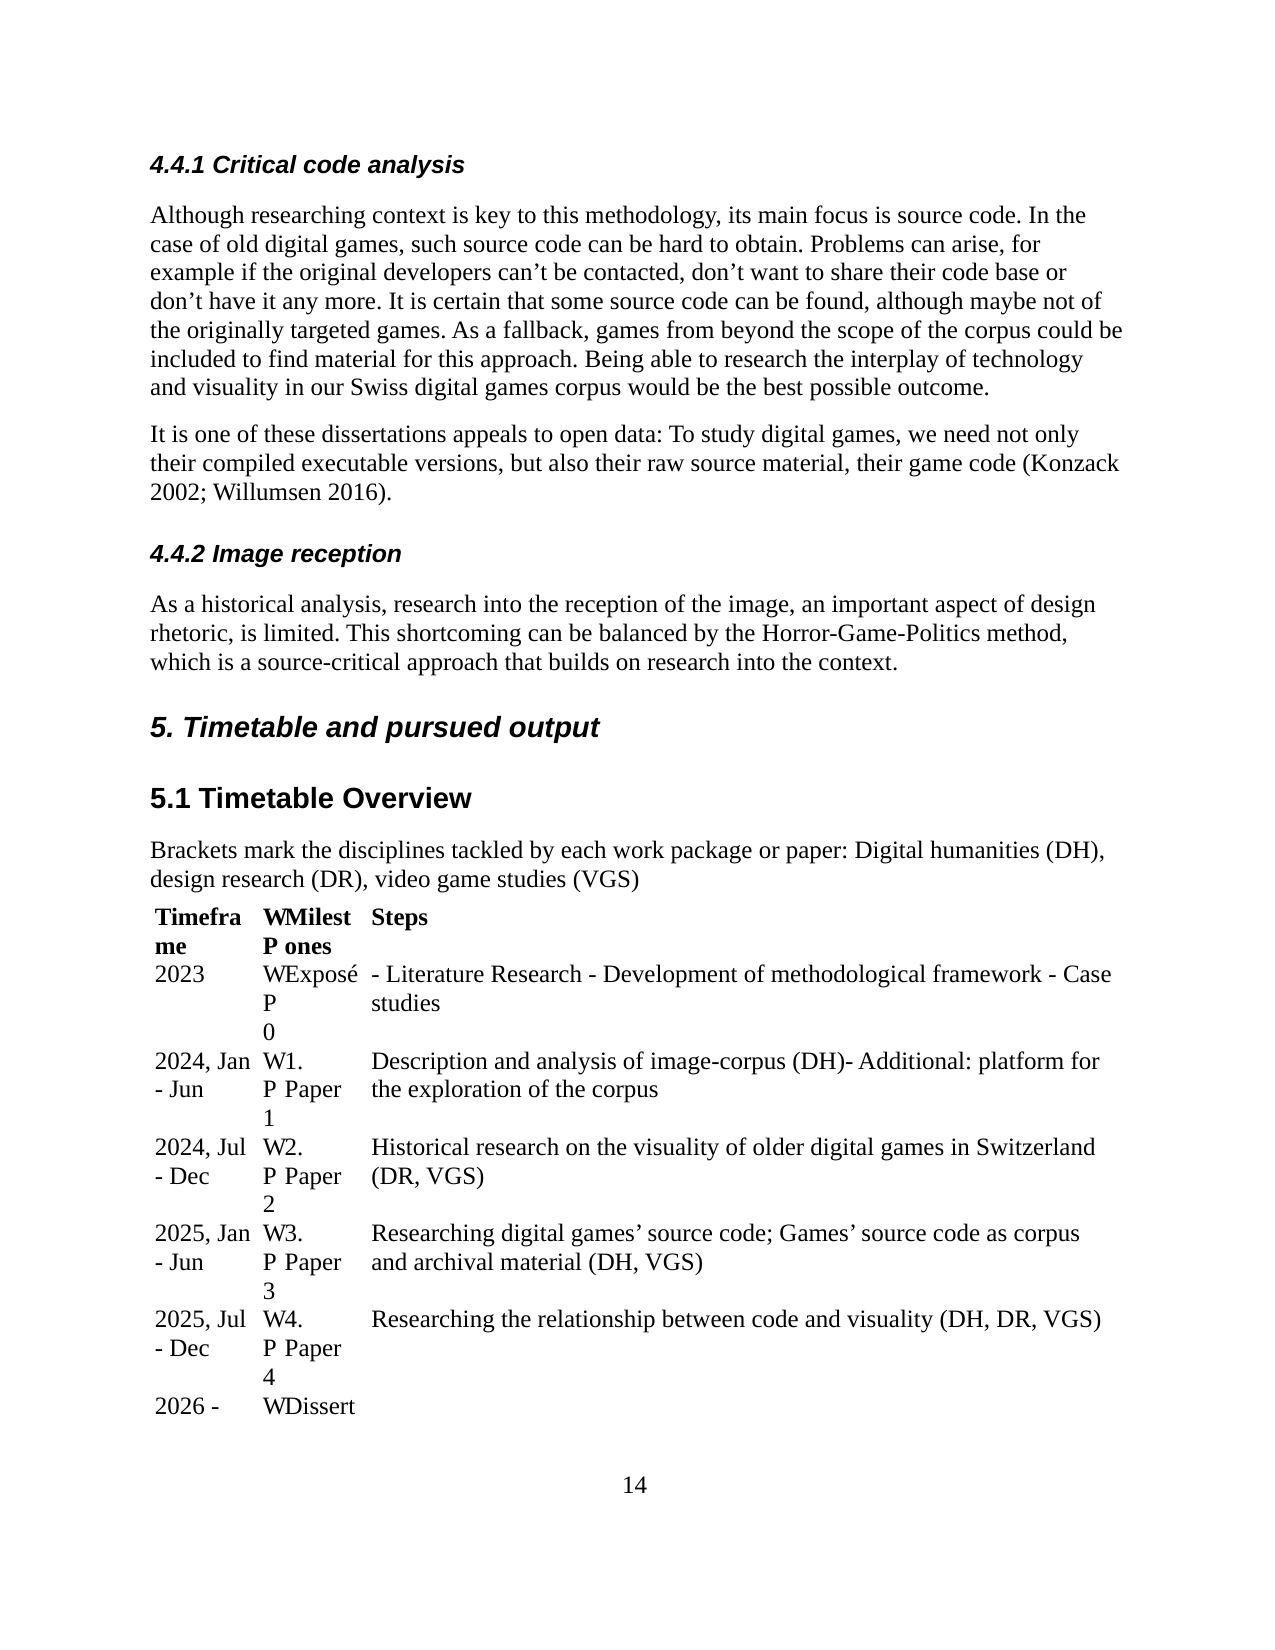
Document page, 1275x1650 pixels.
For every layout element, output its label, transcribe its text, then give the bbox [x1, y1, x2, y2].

table_cell 2024, Jan - Jun [150, 1046, 258, 1132]
table_header Steps [367, 902, 1125, 959]
text Although researching context is key to this methodology, its main focus is source code. In the case of old digital games, such source code can be hard to obtain. Problems can arise, for example if the original developers can’t be contacted, don’t want to share their code base or don’t have it any more. It is certain that some source code can be found, although maybe not of the originally targeted games. As a fallback, games from beyond the scope of the corpus could be included to find material for this approach. Being able to research the interplay of technology and visuality in our Swiss digital games corpus would be the best possible outcome. [150, 200, 1125, 401]
table_cell WP0 [258, 960, 280, 1046]
table_cell Researching the relationship between code and visuality (DH, DR, VGS) [367, 1305, 1125, 1391]
text It is one of these dissertations appeals to open data: To study digital games, we need not only their compiled executable versions, but also their raw source material, their game code (Konzack 2002; Willumsen 2016). [150, 419, 1125, 505]
table_cell WP2 [258, 1132, 280, 1218]
table_cell 4. Paper [280, 1305, 367, 1391]
table_cell 3. Paper [280, 1218, 367, 1304]
text As a historical analysis, research into the reception of the image, an important aspect of design rhetoric, is limited. This shortcoming can be balanced by the Horror-Game-Politics method, which is a source-critical approach that builds on research into the context. [150, 589, 1125, 676]
table_cell Description and analysis of image-corpus (DH)- Additional: platform for the exploration of the corpus [367, 1046, 1125, 1132]
table_cell 2024, Jul - Dec [150, 1132, 258, 1218]
table_cell 1. Paper [280, 1046, 367, 1132]
table_cell Historical research on the visuality of older digital games in Switzerland (DR, VGS) [367, 1132, 1125, 1218]
subtitle 4.4.2 Image reception [150, 539, 1125, 568]
table_cell - Literature Research - Development of methodological framework - Case studies [367, 960, 1125, 1046]
table_cell WP4 [258, 1305, 280, 1391]
table_cell WP1 [258, 1046, 280, 1132]
table_cell 2025, Jul - Dec [150, 1305, 258, 1391]
table_header WP [258, 902, 280, 959]
table_cell Exposé [280, 960, 367, 1046]
table_cell Researching digital games’ source code; Games’ source code as corpus and archival material (DH, VGS) [367, 1218, 1125, 1304]
table_header Milestones [280, 902, 367, 959]
table_cell 2026 [150, 1391, 258, 1419]
table_cell WP3 [258, 1218, 280, 1304]
text Brackets mark the disciplines tackled by each work package or paper: Digital humanities (DH), design research (DR), video game studies (VGS) [150, 836, 1125, 893]
subtitle 5. Timetable and pursued output [150, 709, 1125, 743]
subtitle 5.1 Timetable Overview [150, 781, 1125, 814]
table_cell 2. Paper [280, 1132, 367, 1218]
subtitle 4.4.1 Critical code analysis [150, 150, 1125, 178]
table_cell 2025, Jan - Jun [150, 1218, 258, 1304]
table_cell Dissertation [280, 1391, 367, 1419]
table_header Timeframe [150, 902, 258, 959]
table_cell [367, 1391, 1125, 1419]
table_cell 2023 [150, 960, 258, 1046]
table_cell WP5 [258, 1391, 280, 1419]
